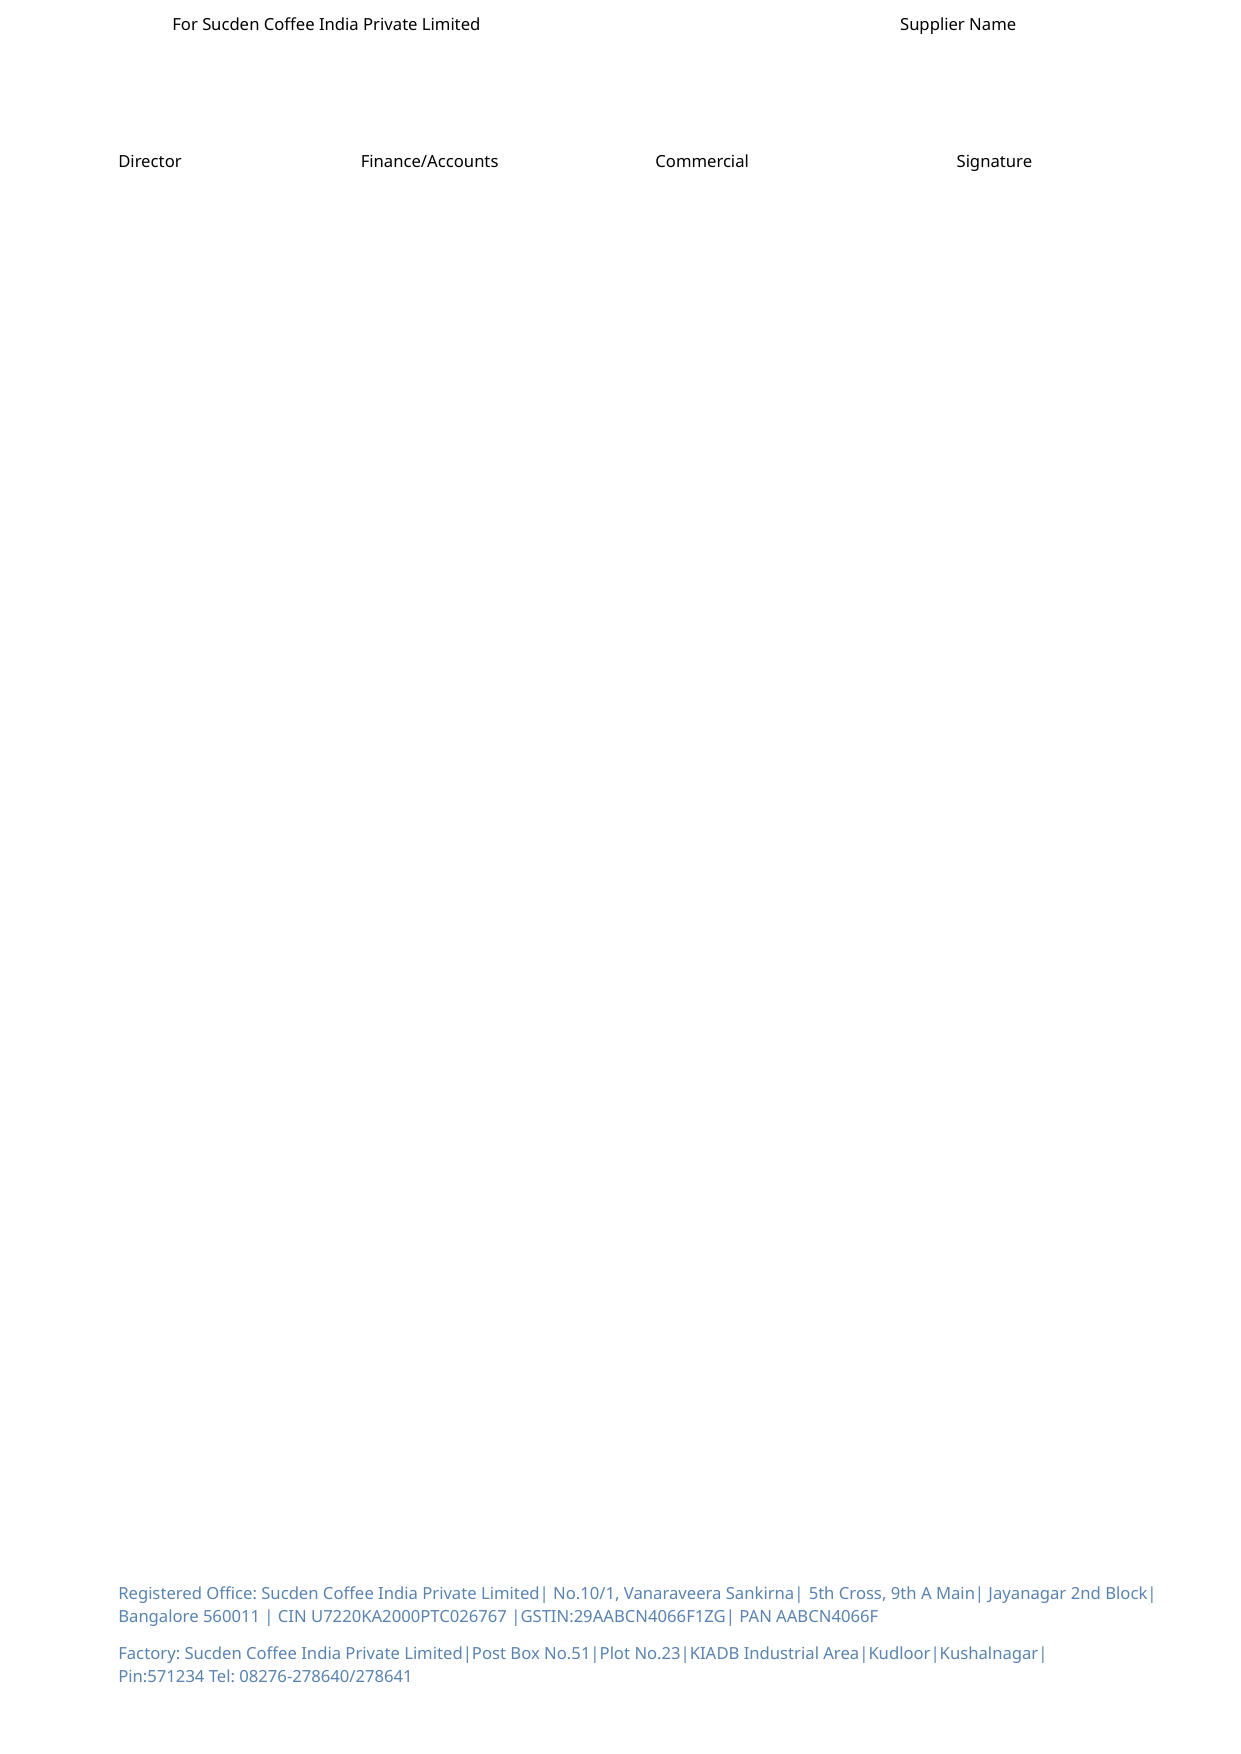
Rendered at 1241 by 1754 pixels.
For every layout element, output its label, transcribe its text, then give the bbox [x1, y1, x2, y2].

text For Sucden Coffee India Private Limited Supplier Name [118, 13, 1122, 36]
text Director Finance/Accounts Commercial Signature [118, 149, 1122, 172]
